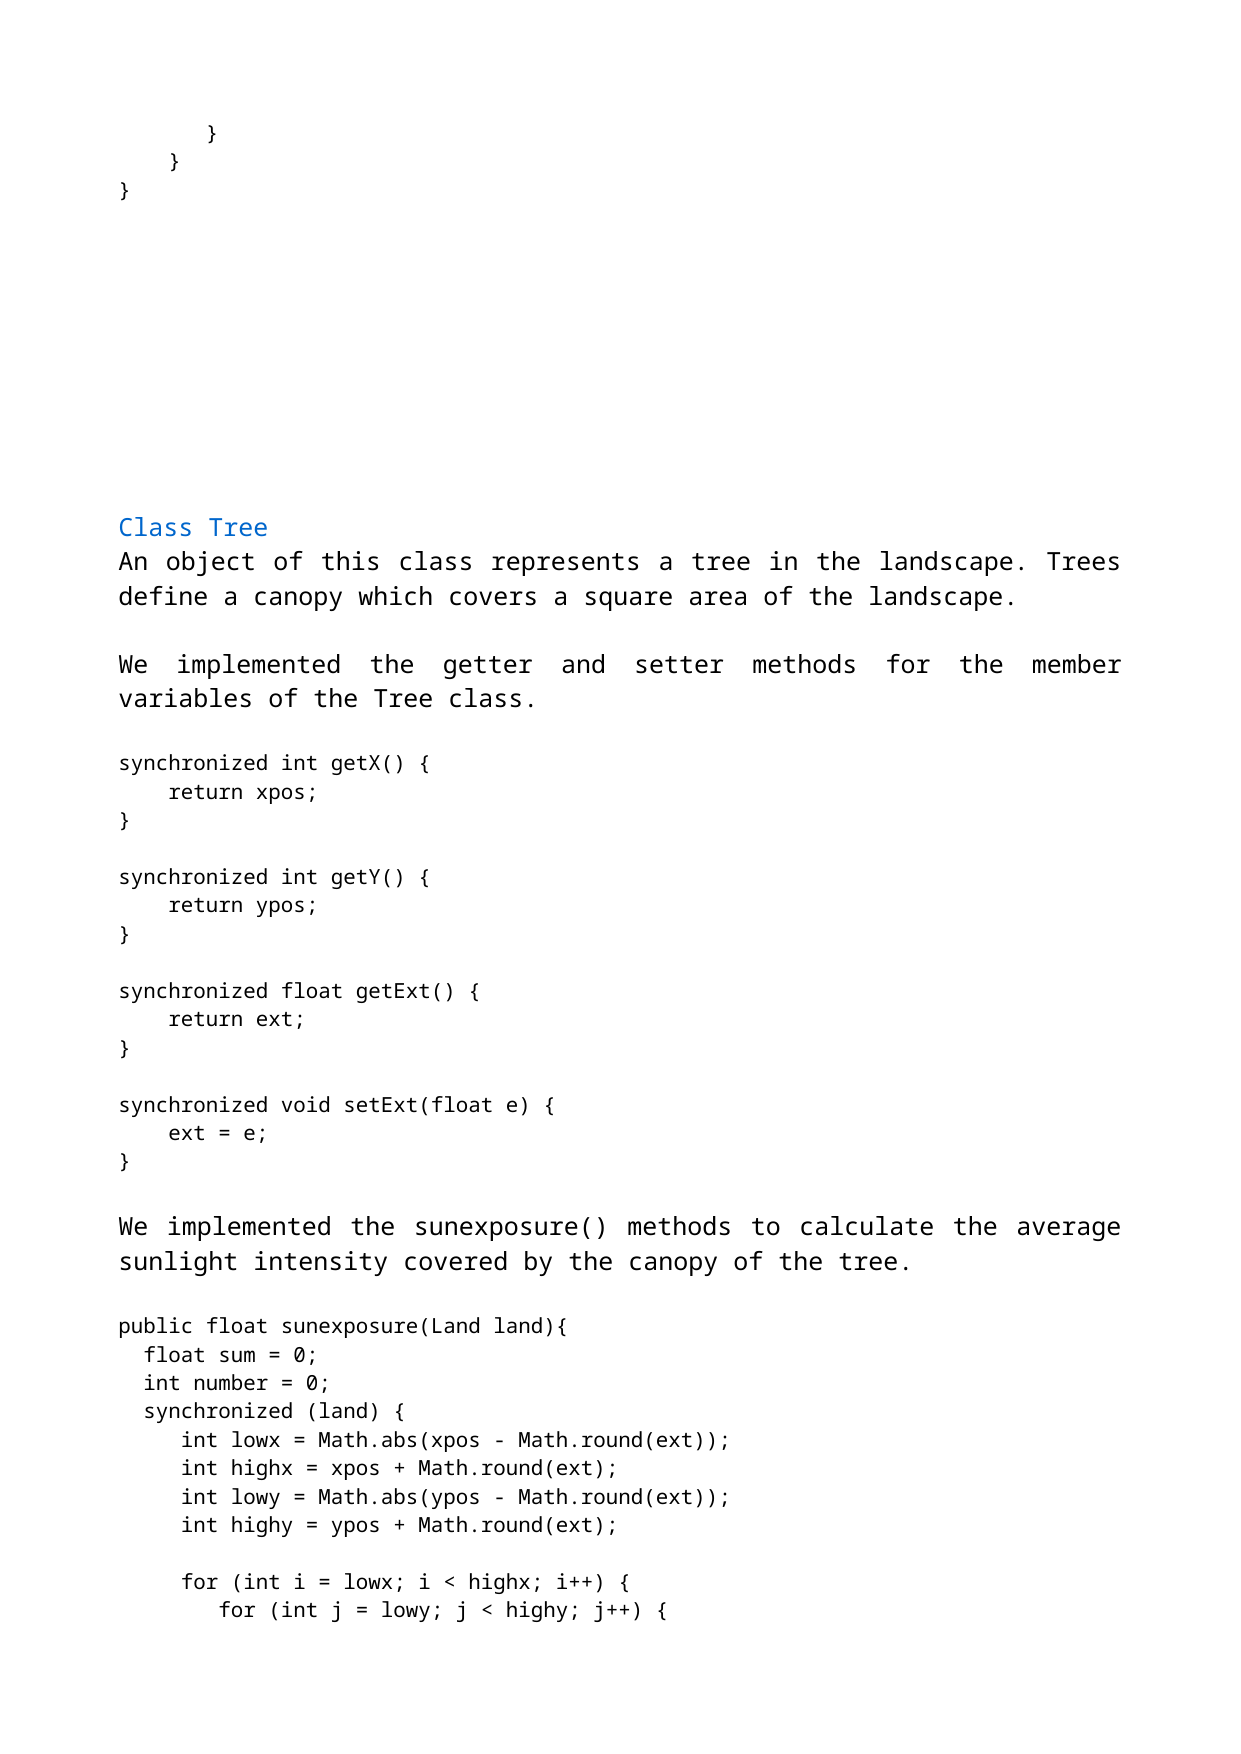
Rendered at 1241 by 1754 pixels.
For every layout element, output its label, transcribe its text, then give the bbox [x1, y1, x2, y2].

text An object of this class represents a tree in the landscape. Trees define a canopy which covers a square area of the landscape. [118, 544, 1122, 612]
text float sum = 0; [118, 1340, 1122, 1368]
text synchronized void setExt(float e) { [118, 1090, 1122, 1118]
text int number = 0; [118, 1368, 1122, 1397]
text synchronized int getY() { [118, 862, 1122, 891]
text public float sunexposure(Land land){ [118, 1311, 1122, 1340]
text } [118, 147, 1122, 175]
text } [118, 118, 1122, 147]
text We implemented the getter and setter methods for the member variables of the Tree class. [118, 646, 1122, 714]
text int highy = ypos + Math.round(ext); [118, 1510, 1122, 1539]
text int highx = xpos + Math.round(ext); [118, 1453, 1122, 1482]
text } [118, 805, 1122, 834]
text return ypos; [118, 891, 1122, 919]
text synchronized int getX() { [118, 748, 1122, 777]
text int lowy = Math.abs(ypos - Math.round(ext)); [118, 1482, 1122, 1510]
text synchronized (land) { [118, 1397, 1122, 1425]
text synchronized float getExt() { [118, 976, 1122, 1004]
text for (int j = lowy; j < highy; j++) { [118, 1596, 1122, 1624]
text return ext; [118, 1004, 1122, 1033]
text for (int i = lowx; i < highx; i++) { [118, 1567, 1122, 1596]
text } [118, 1147, 1122, 1175]
text ext = e; [118, 1118, 1122, 1147]
text } [118, 1033, 1122, 1061]
text return xpos; [118, 777, 1122, 805]
text } [118, 175, 1122, 203]
text Class Tree [118, 510, 1122, 544]
text int lowx = Math.abs(xpos - Math.round(ext)); [118, 1425, 1122, 1453]
text } [118, 919, 1122, 947]
text We implemented the sunexposure() methods to calculate the average sunlight intensity covered by the canopy of the tree. [118, 1209, 1122, 1277]
